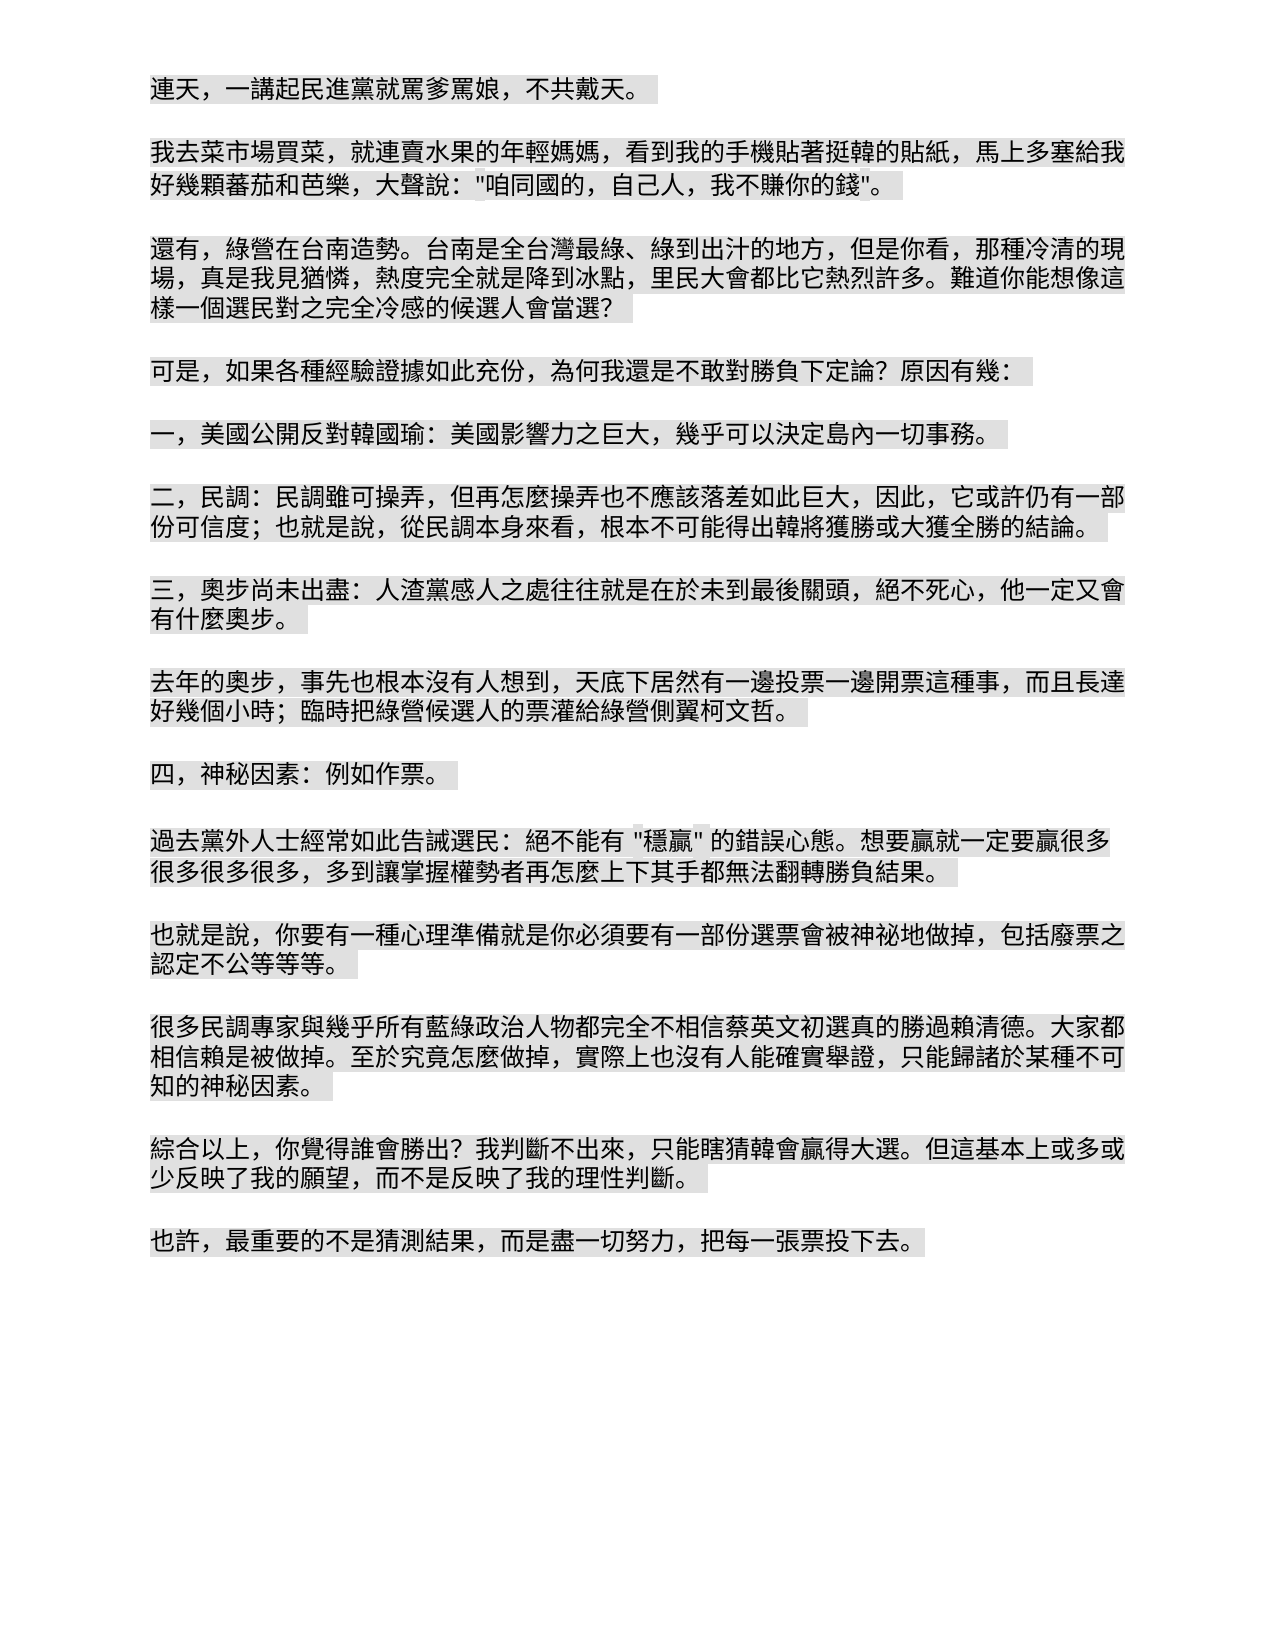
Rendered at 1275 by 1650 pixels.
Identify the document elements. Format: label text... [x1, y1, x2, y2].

text 連天，一講起民進黨就罵爹罵娘，不共戴天。 我去菜市場買菜，就連賣水果的年輕媽媽，看到我的手機貼著挺韓的貼紙，馬上多塞給我好幾顆蕃茄和芭樂，大聲說："咱同國的，自己人，我不賺你的錢"。 還有，綠營在台南造勢。台南是全台灣最綠、綠到出汁的地方，但是你看，那種冷清的現場，真是我見猶憐，熱度完全就是降到冰點，里民大會都比它熱烈許多。難道你能想像這樣一個選民對之完全冷感的候選人會當選？ 可是，如果各種經驗證據如此充份，為何我還是不敢對勝負下定論？原因有幾： 一，美國公開反對韓國瑜：美國影響力之巨大，幾乎可以決定島內一切事務。 二，民調：民調雖可操弄，但再怎麼操弄也不應該落差如此巨大，因此，它或許仍有一部份可信度；也就是說，從民調本身來看，根本不可能得出韓將獲勝或大獲全勝的結論。 三，奧步尚未出盡：人渣黨感人之處往往就是在於未到最後關頭，絕不死心，他一定又會有什麼奧步。 去年的奧步，事先也根本沒有人想到，天底下居然有一邊投票一邊開票這種事，而且長達好幾個小時；臨時把綠營候選人的票灌給綠營側翼柯文哲。 四，神秘因素：例如作票。 過去黨外人士經常如此告誡選民：絕不能有 "穩贏" 的錯誤心態。想要贏就一定要贏很多很多很多很多，多到讓掌握權勢者再怎麼上下其手都無法翻轉勝負結果。 也就是說，你要有一種心理準備就是你必須要有一部份選票會被神祕地做掉，包括廢票之認定不公等等等。 很多民調專家與幾乎所有藍綠政治人物都完全不相信蔡英文初選真的勝過賴清德。大家都相信賴是被做掉。至於究竟怎麼做掉，實際上也沒有人能確實舉證，只能歸諸於某種不可知的神秘因素。 綜合以上，你覺得誰會勝出？我判斷不出來，只能瞎猜韓會贏得大選。但這基本上或多或少反映了我的願望，而不是反映了我的理性判斷。 也許，最重要的不是猜測結果，而是盡一切努力，把每一張票投下去。 [150, 75, 1125, 1257]
